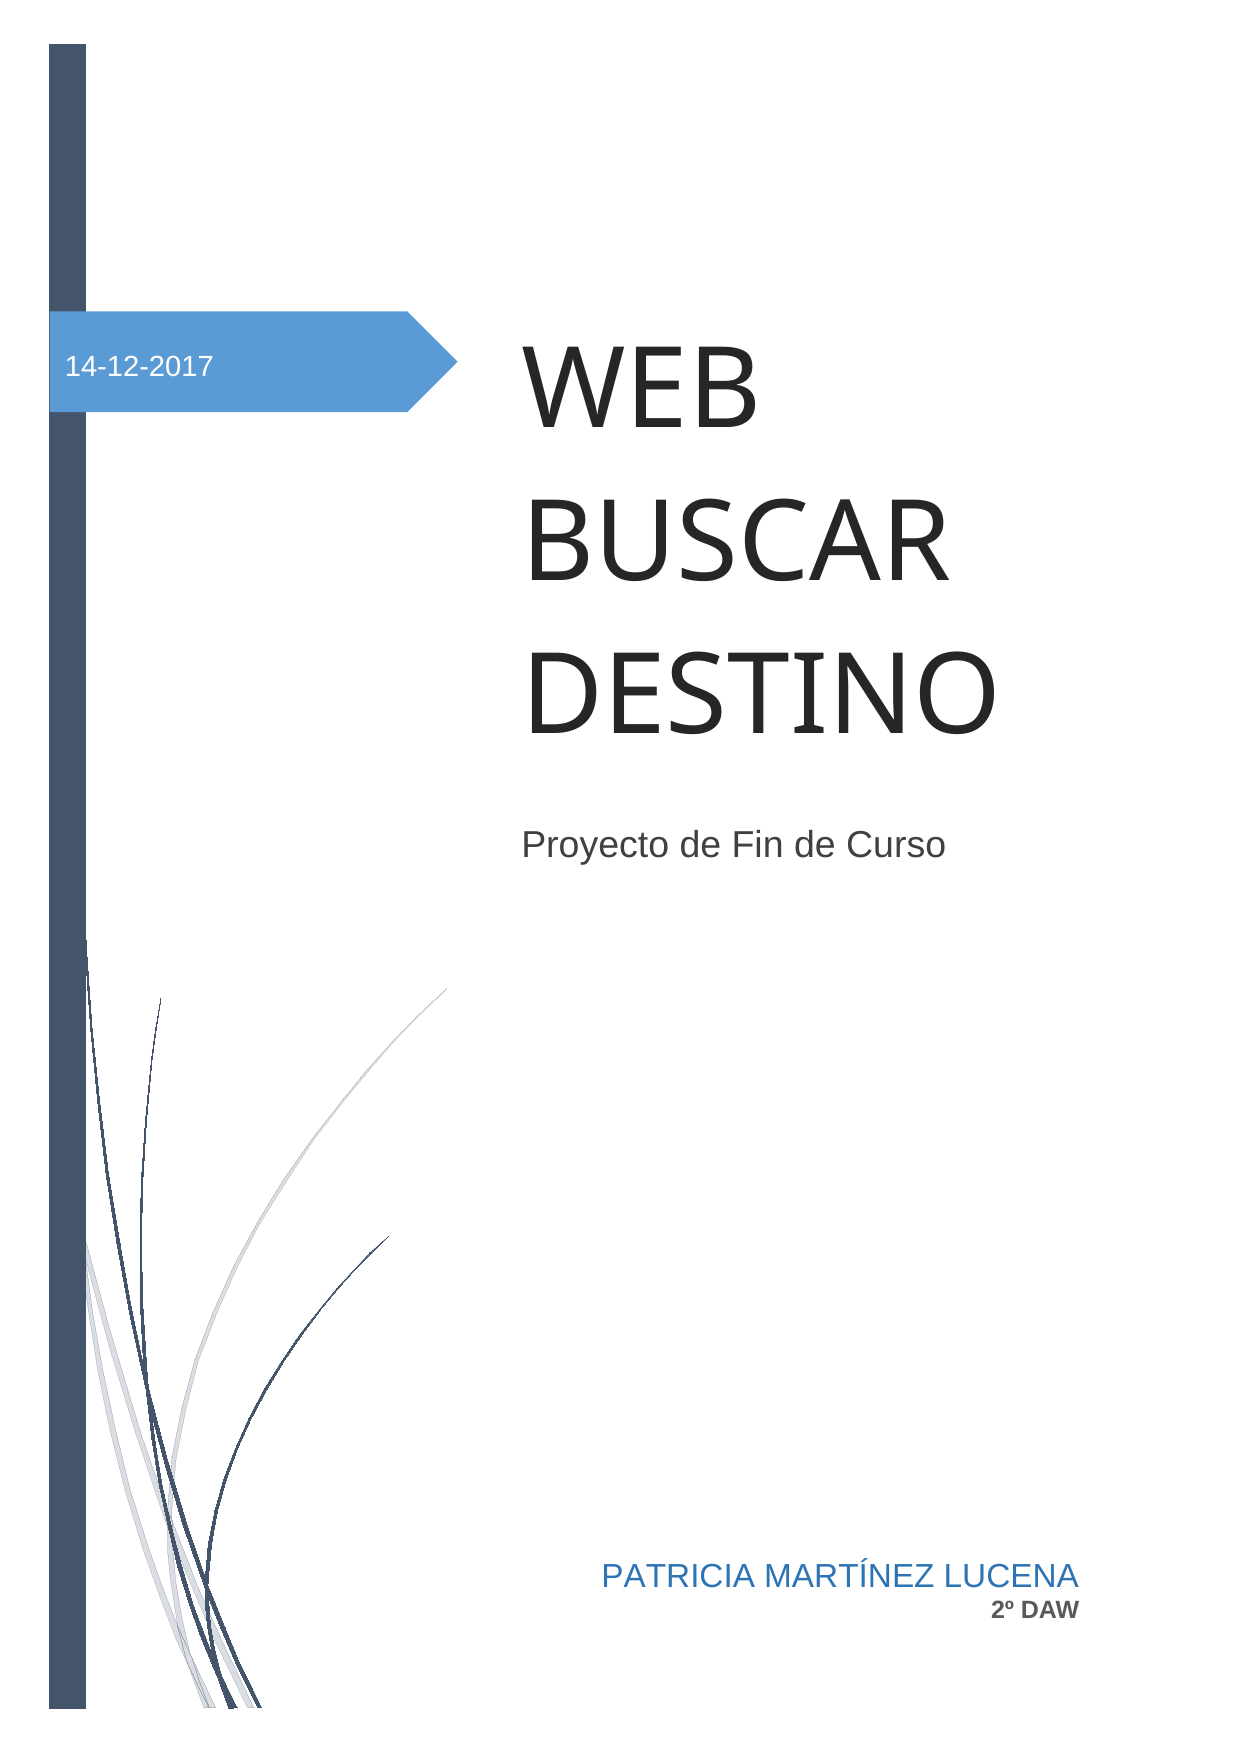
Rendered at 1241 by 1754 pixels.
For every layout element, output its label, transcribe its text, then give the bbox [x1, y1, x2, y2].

text 2º DAW [521, 1594, 1079, 1623]
text Proyecto de Fin de Curso [521, 822, 1078, 865]
text PATRICIA MARTÍNEZ LUCENA [521, 1556, 1079, 1594]
text WEB BUSCAR DESTINO [521, 307, 1078, 767]
